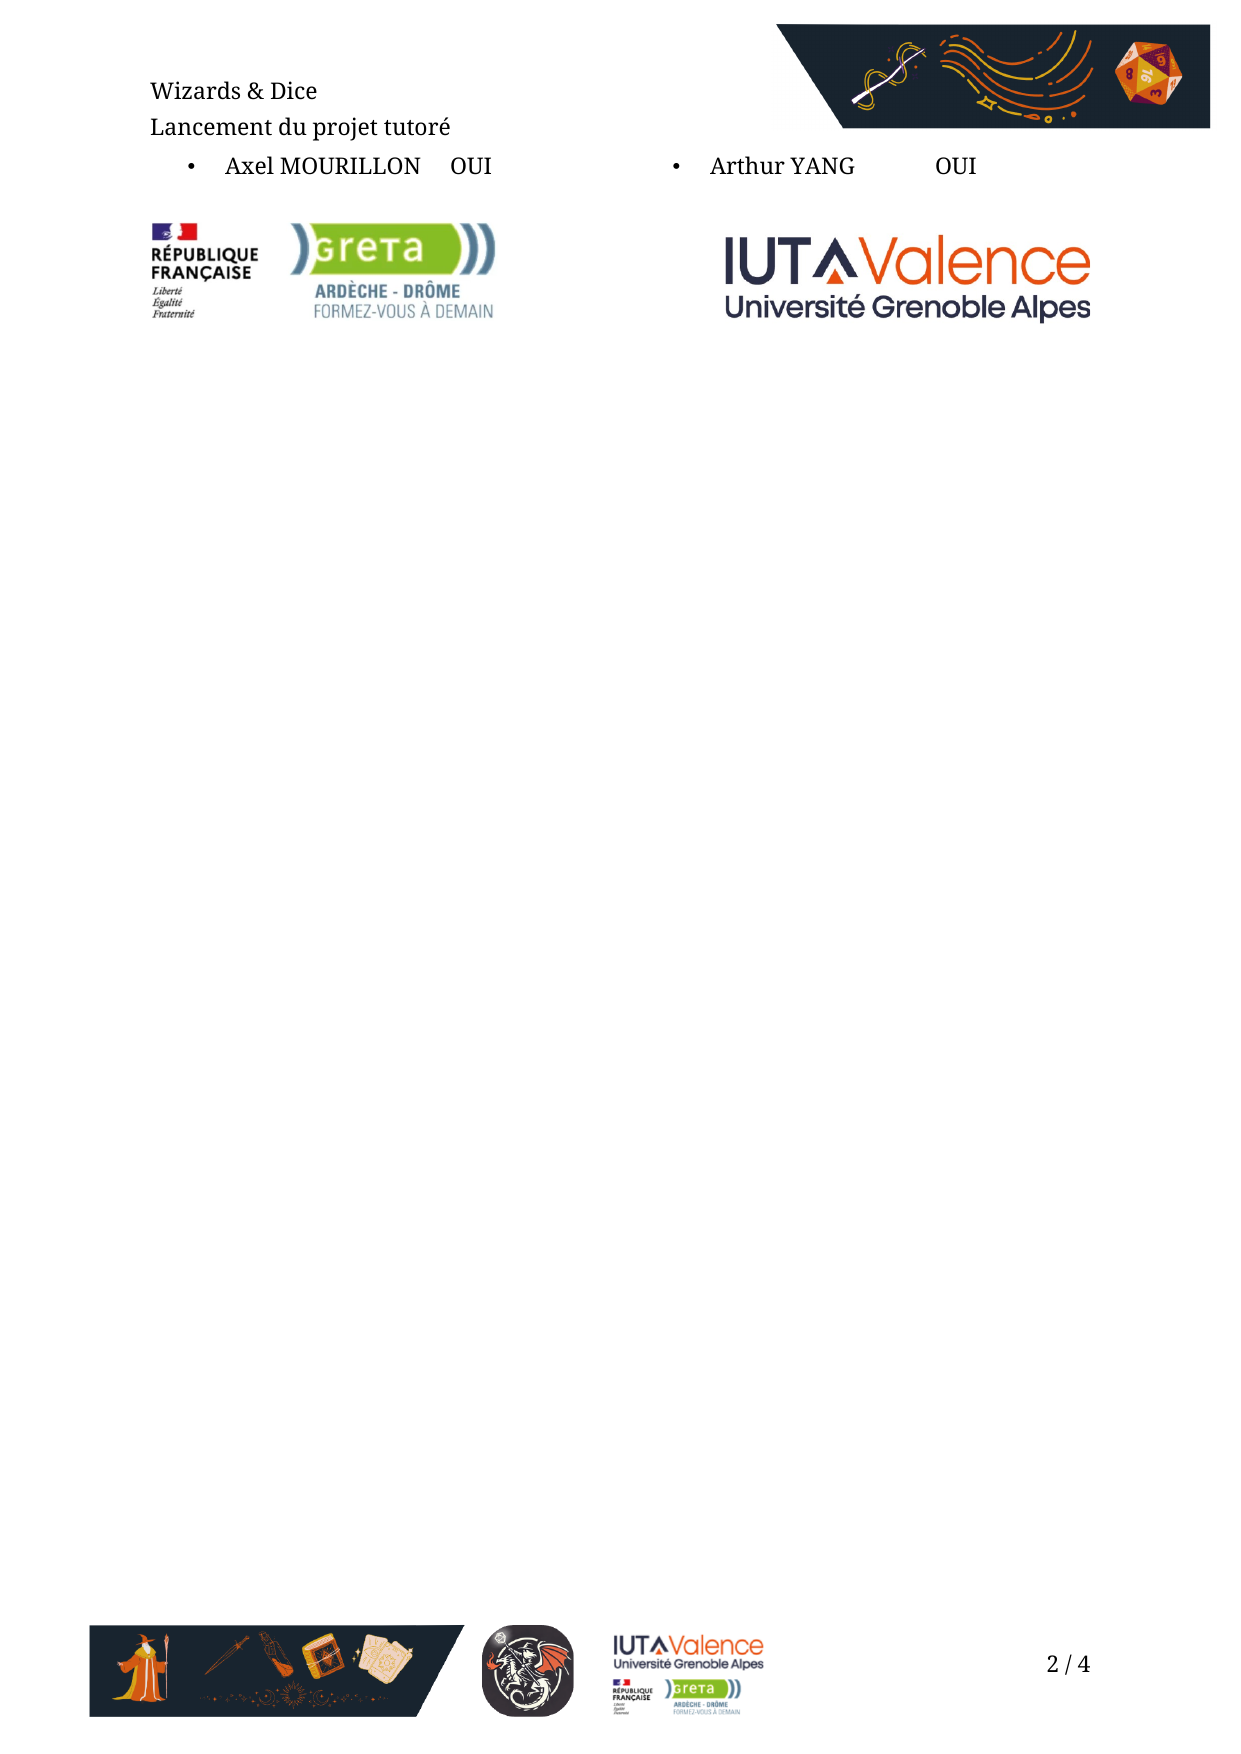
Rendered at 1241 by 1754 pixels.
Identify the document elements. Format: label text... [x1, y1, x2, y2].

picture [150, 221, 498, 321]
picture [721, 232, 1091, 324]
list Axel MOURILLON OUI [187, 150, 605, 181]
list Arthur YANG OUI [672, 150, 1090, 181]
picture [771, 21, 1218, 131]
picture [81, 1614, 788, 1726]
